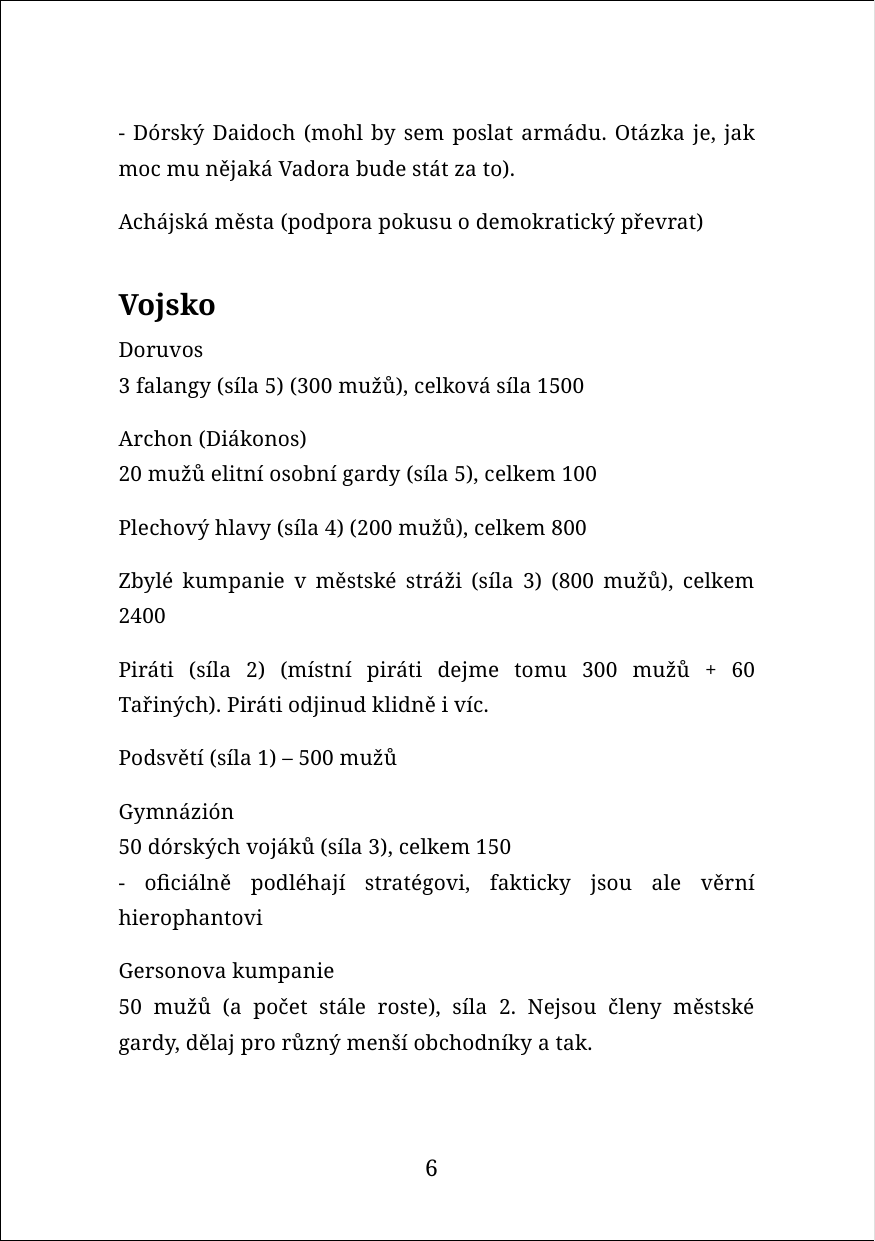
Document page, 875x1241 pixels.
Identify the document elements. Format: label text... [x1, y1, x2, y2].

text Archon (Diákonos) 20 mužů elitní osobní gardy (síla 5), celkem 100 [118, 424, 756, 488]
text Gymnázión 50 dórských vojáků (síla 3), celkem 150 - oficiálně podléhají stratégovi, fakticky jsou ale věrní hierophantovi [118, 797, 756, 932]
text Doruvos 3 falangy (síla 5) (300 mužů), celková síla 1500 [118, 335, 756, 399]
subtitle Vojsko [118, 284, 756, 323]
text Podsvětí (síla 1) – 500 mužů [118, 743, 756, 772]
text - Dórský Daidoch (mohl by sem poslat armádu. Otázka je, jak moc mu nějaká Vadora bude stát za to). [118, 118, 756, 182]
text Gersonova kumpanie 50 mužů (a počet stále roste), síla 2. Nejsou členy městské gardy, dělaj pro různý menší obchodníky a tak. [118, 957, 756, 1056]
text Achájská města (podpora pokusu o demokratický převrat) [118, 207, 756, 235]
text Piráti (síla 2) (místní piráti dejme tomu 300 mužů + 60 Tařiných). Piráti odjinud klidně i víc. [118, 655, 756, 719]
text Zbylé kumpanie v městské stráži (síla 3) (800 mužů), celkem 2400 [118, 566, 756, 630]
text Plechový hlavy (síla 4) (200 mužů), celkem 800 [118, 513, 756, 541]
